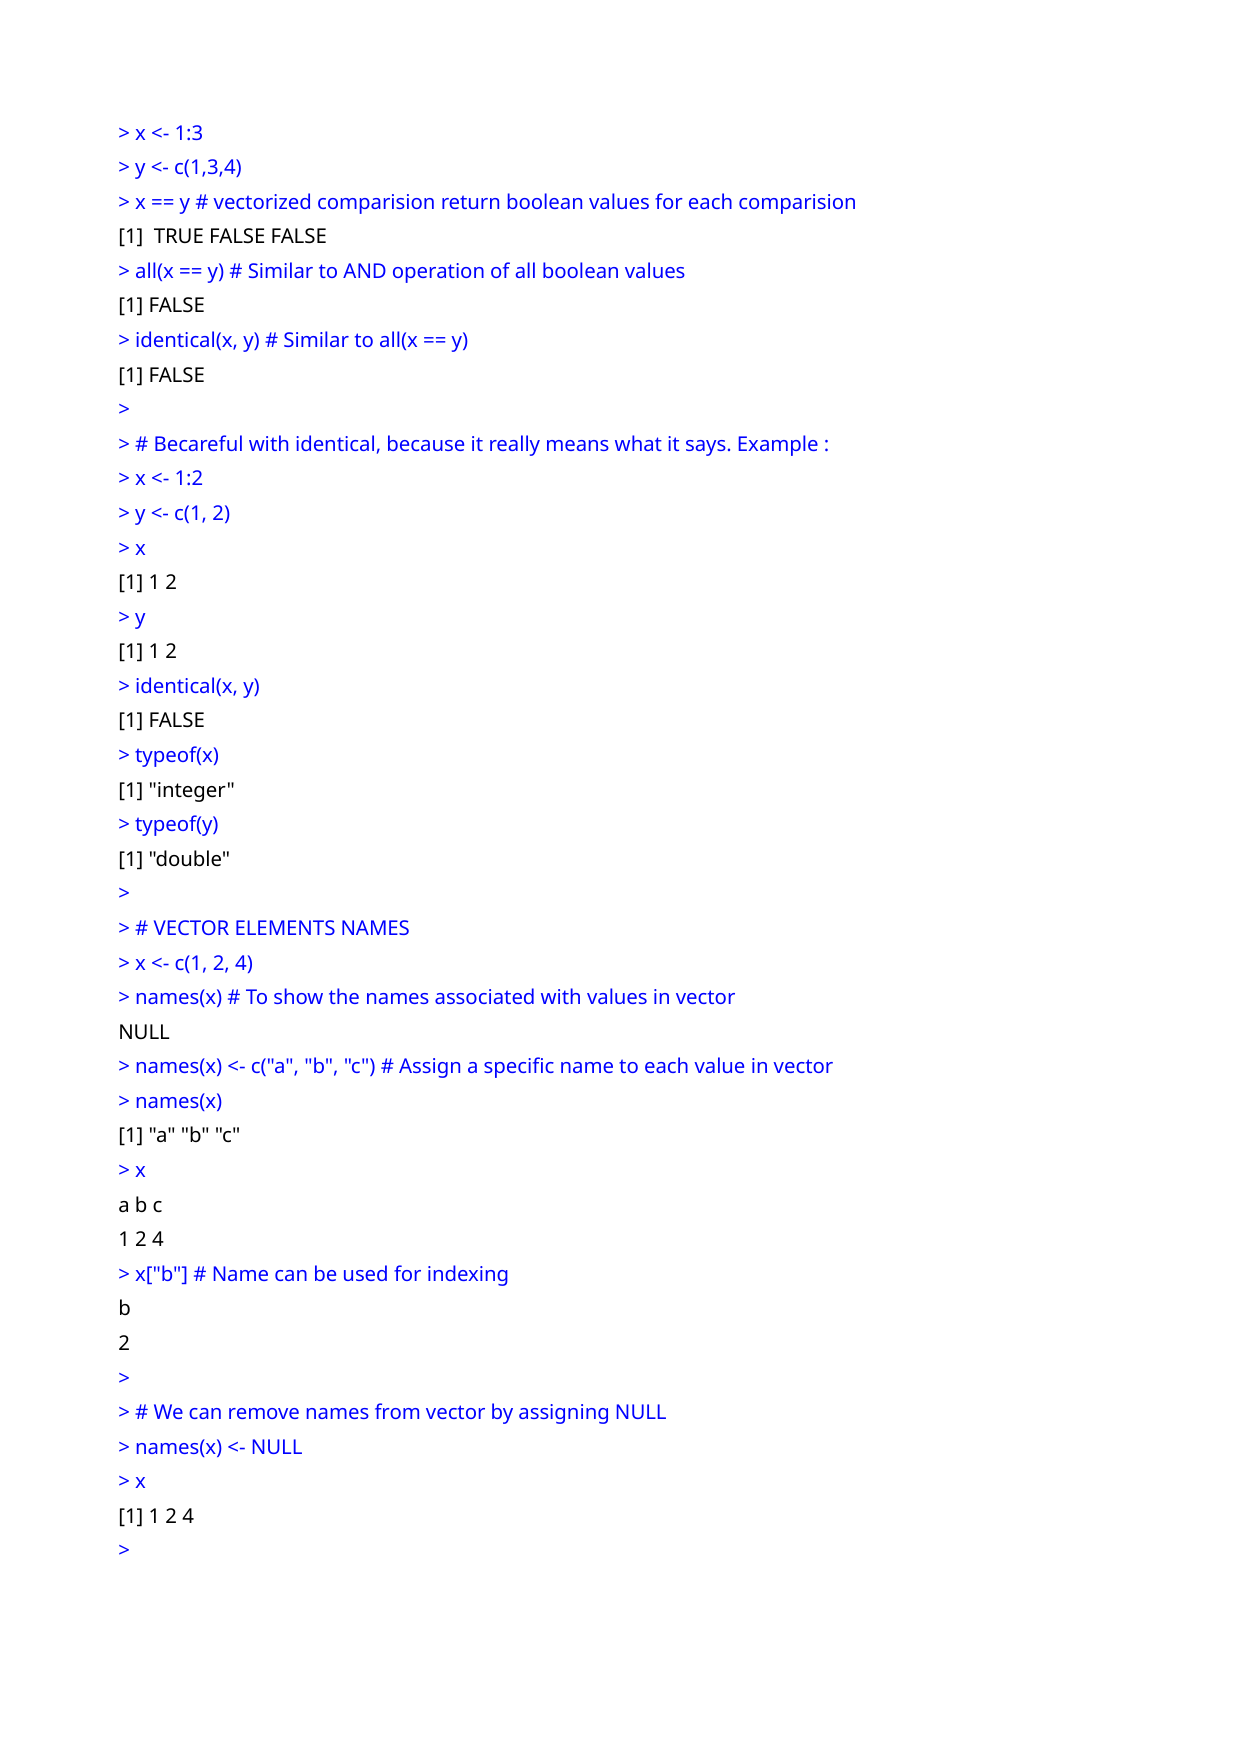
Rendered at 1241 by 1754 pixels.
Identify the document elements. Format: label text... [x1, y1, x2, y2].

text > names(x) [118, 1086, 1122, 1114]
text > typeof(x) [118, 741, 1122, 768]
text > [118, 879, 1122, 907]
text [1] "integer" [118, 775, 1122, 803]
text [1] 1 2 [118, 637, 1122, 664]
text > [118, 1536, 1122, 1564]
text > # VECTOR ELEMENTS NAMES [118, 913, 1122, 941]
text > all(x == y) # Similar to AND operation of all boolean values [118, 256, 1122, 284]
text > # Becareful with identical, because it really means what it says. Example : [118, 429, 1122, 457]
text a b c [118, 1190, 1122, 1218]
text [1] FALSE [118, 706, 1122, 734]
text > [118, 1363, 1122, 1391]
text [1] "a" "b" "c" [118, 1121, 1122, 1149]
text > x <- 1:2 [118, 464, 1122, 492]
text > names(x) <- c("a", "b", "c") # Assign a specific name to each value in vector [118, 1052, 1122, 1079]
text > typeof(y) [118, 810, 1122, 837]
text > x [118, 1156, 1122, 1183]
text > y <- c(1,3,4) [118, 153, 1122, 180]
text [1] 1 2 4 [118, 1501, 1122, 1529]
text [1] FALSE [118, 360, 1122, 388]
text > [118, 395, 1122, 422]
text 1 2 4 [118, 1225, 1122, 1252]
text > y [118, 602, 1122, 630]
text b [118, 1294, 1122, 1322]
text [1] TRUE FALSE FALSE [118, 222, 1122, 249]
text > x <- 1:3 [118, 118, 1122, 146]
text > x <- c(1, 2, 4) [118, 948, 1122, 976]
text [1] "double" [118, 844, 1122, 872]
text > identical(x, y) # Similar to all(x == y) [118, 326, 1122, 353]
text [1] FALSE [118, 291, 1122, 319]
text > x [118, 533, 1122, 561]
text > names(x) <- NULL [118, 1432, 1122, 1460]
text > names(x) # To show the names associated with values in vector [118, 983, 1122, 1010]
text > x == y # vectorized comparision return boolean values for each comparision [118, 187, 1122, 215]
text > # We can remove names from vector by assigning NULL [118, 1398, 1122, 1425]
text > x["b"] # Name can be used for indexing [118, 1259, 1122, 1287]
text > x [118, 1467, 1122, 1494]
text 2 [118, 1328, 1122, 1356]
text [1] 1 2 [118, 568, 1122, 595]
text > identical(x, y) [118, 671, 1122, 699]
text NULL [118, 1017, 1122, 1045]
text > y <- c(1, 2) [118, 498, 1122, 526]
